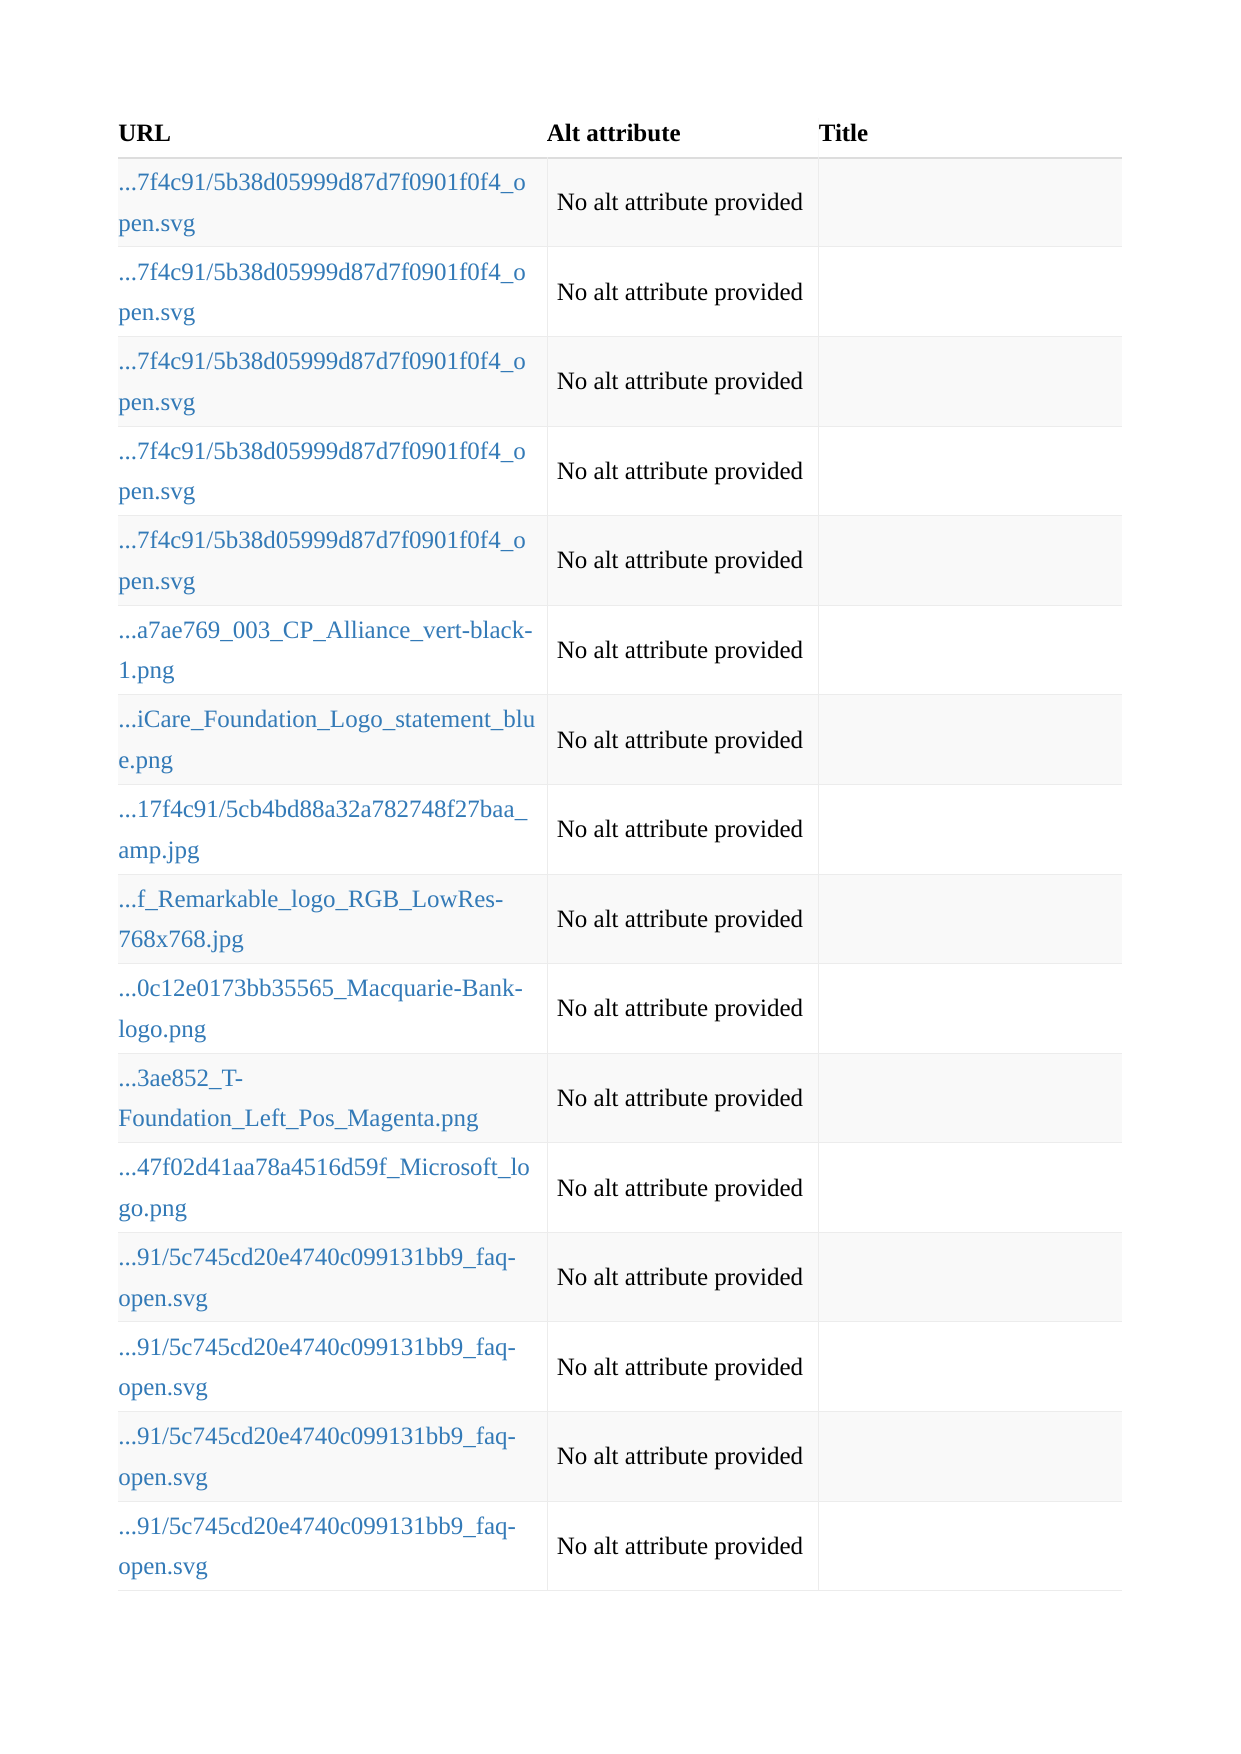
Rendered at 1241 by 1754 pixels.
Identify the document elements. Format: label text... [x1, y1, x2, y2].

table_cell No alt attribute provided [548, 1143, 818, 1232]
table_cell ...91/5c745cd20e4740c099131bb9_faq-open.svg [118, 1322, 547, 1411]
table_header Title [819, 118, 1122, 157]
table_header URL [118, 118, 547, 157]
table_cell [819, 159, 1122, 246]
table_cell [819, 337, 1122, 426]
table_cell [819, 1233, 1122, 1321]
table_cell ...91/5c745cd20e4740c099131bb9_faq-open.svg [118, 1502, 547, 1590]
table_cell ...47f02d41aa78a4516d59f_Microsoft_logo.png [118, 1143, 547, 1232]
table_cell [819, 516, 1122, 605]
table_header Alt attribute [547, 118, 818, 157]
table_cell ...a7ae769_003_CP_Alliance_vert-black-1.png [118, 606, 547, 694]
table_cell ...0c12e0173bb35565_Macquarie-Bank-logo.png [118, 964, 547, 1053]
table_cell ...7f4c91/5b38d05999d87d7f0901f0f4_open.svg [118, 516, 547, 605]
table_cell [819, 1143, 1122, 1232]
table_cell ...f_Remarkable_logo_RGB_LowRes-768x768.jpg [118, 875, 547, 963]
table_cell No alt attribute provided [548, 1502, 818, 1590]
table_cell [819, 606, 1122, 694]
table_cell ...7f4c91/5b38d05999d87d7f0901f0f4_open.svg [118, 337, 547, 426]
table_cell [819, 695, 1122, 784]
table_cell ...iCare_Foundation_Logo_statement_blue.png [118, 695, 547, 784]
table_cell No alt attribute provided [548, 159, 818, 246]
table_cell No alt attribute provided [548, 1233, 818, 1321]
table_cell [819, 964, 1122, 1053]
table_cell [819, 785, 1122, 873]
table_cell ...17f4c91/5cb4bd88a32a782748f27baa_amp.jpg [118, 785, 547, 873]
table_cell ...91/5c745cd20e4740c099131bb9_faq-open.svg [118, 1233, 547, 1321]
table_cell No alt attribute provided [548, 606, 818, 694]
table_cell [819, 1412, 1122, 1501]
table_cell No alt attribute provided [548, 1322, 818, 1411]
table_cell [819, 875, 1122, 963]
table_cell [819, 1322, 1122, 1411]
table_cell No alt attribute provided [548, 695, 818, 784]
table_cell ...7f4c91/5b38d05999d87d7f0901f0f4_open.svg [118, 159, 547, 246]
table_cell ...3ae852_T-Foundation_Left_Pos_Magenta.png [118, 1054, 547, 1142]
table_cell No alt attribute provided [548, 1412, 818, 1501]
table_cell No alt attribute provided [548, 785, 818, 873]
table_cell No alt attribute provided [548, 427, 818, 515]
table_cell [819, 247, 1122, 336]
table_cell No alt attribute provided [548, 337, 818, 426]
table_cell [819, 427, 1122, 515]
table_cell [819, 1502, 1122, 1590]
table_cell No alt attribute provided [548, 875, 818, 963]
table_cell ...91/5c745cd20e4740c099131bb9_faq-open.svg [118, 1412, 547, 1501]
table_cell No alt attribute provided [548, 964, 818, 1053]
table_cell No alt attribute provided [548, 516, 818, 605]
table_cell ...7f4c91/5b38d05999d87d7f0901f0f4_open.svg [118, 427, 547, 515]
table_cell No alt attribute provided [548, 247, 818, 336]
table_cell [819, 1054, 1122, 1142]
table_cell ...7f4c91/5b38d05999d87d7f0901f0f4_open.svg [118, 247, 547, 336]
table_cell No alt attribute provided [548, 1054, 818, 1142]
